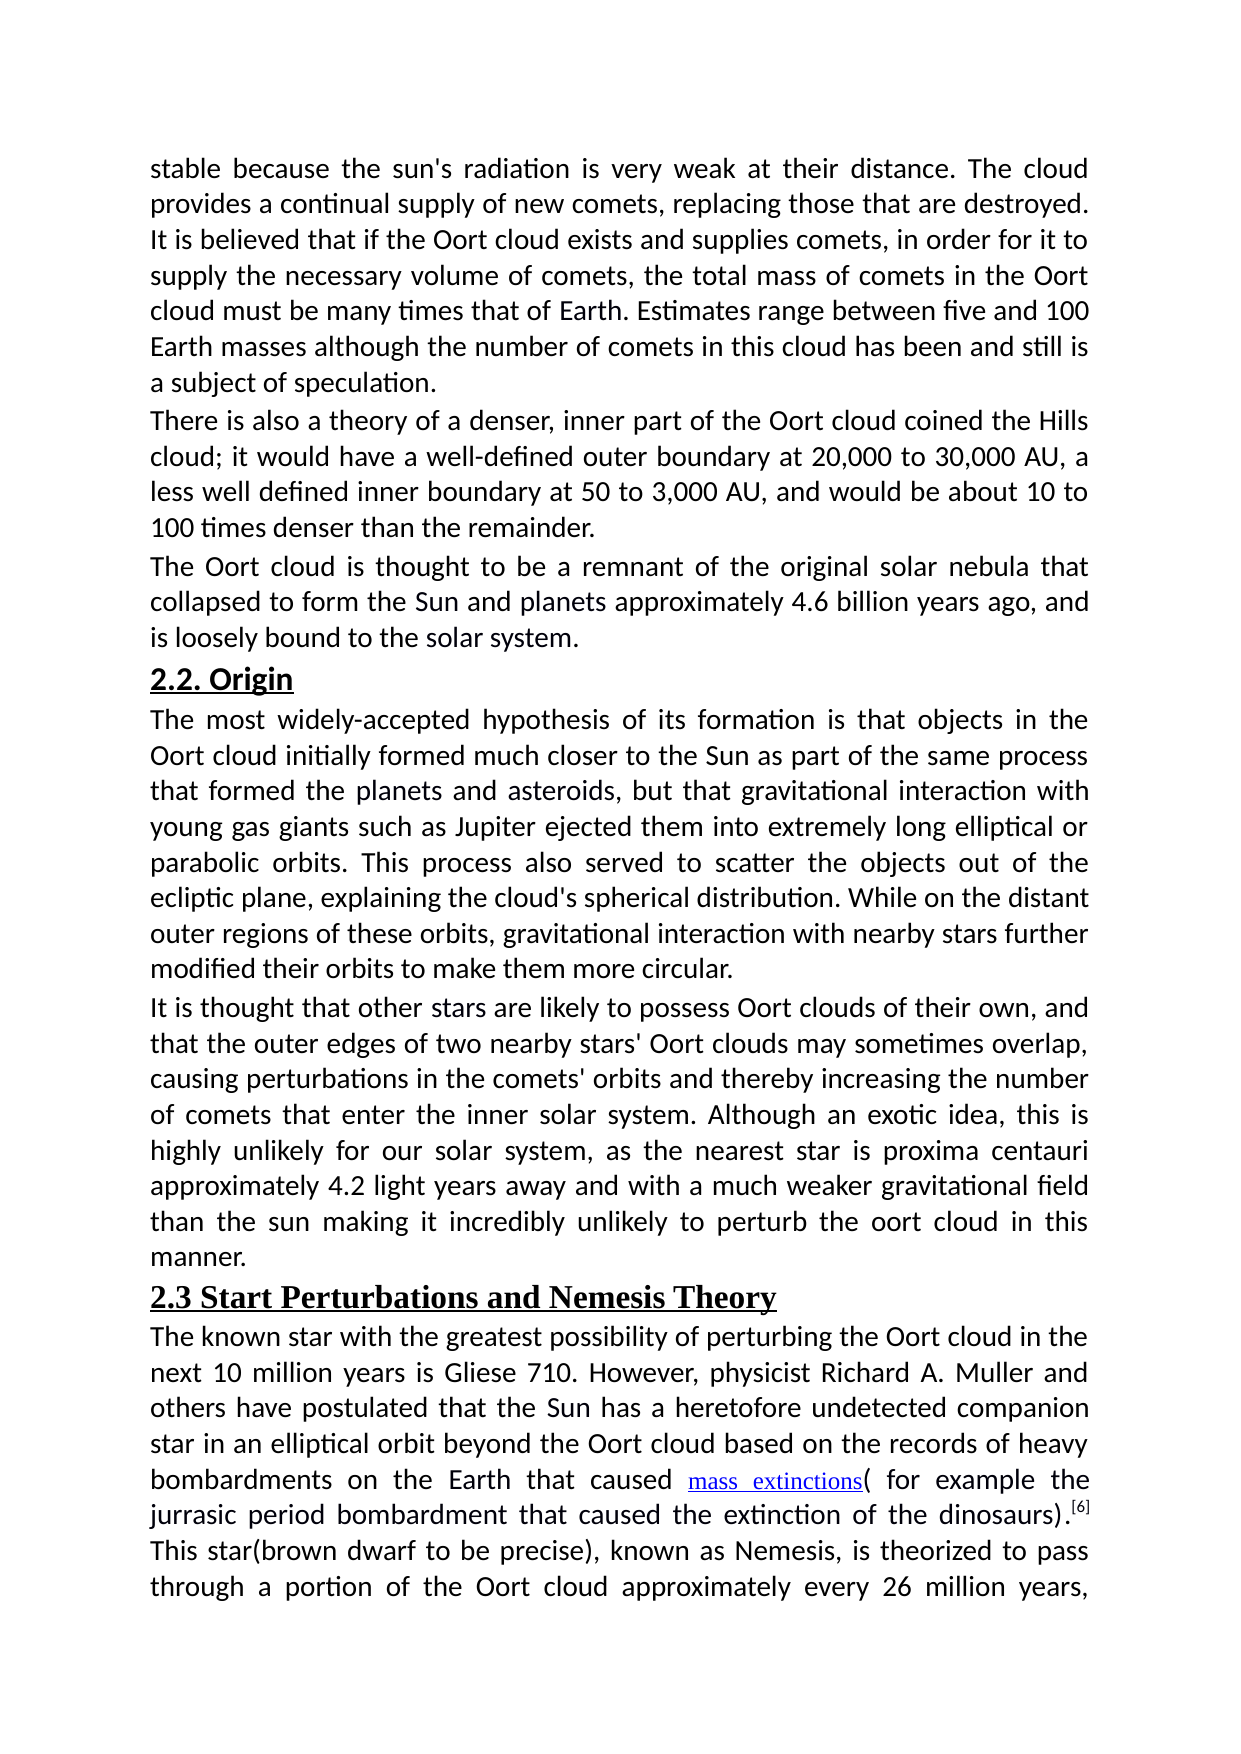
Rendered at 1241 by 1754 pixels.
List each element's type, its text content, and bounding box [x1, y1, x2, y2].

text It is thought that other stars are likely to possess Oort clouds of their own, and that the outer edges of two nearby stars' Oort clouds may sometimes overlap, causing perturbations in the comets' orbits and thereby increasing the number of comets that enter the inner solar system. Although an exotic idea, this is highly unlikely for our solar system, as the nearest star is proxima centauri approximately 4.2 light years away and with a much weaker gravitational field than the sun making it incredibly unlikely to perturb the oort cloud in this manner. [150, 989, 1090, 1274]
text The most widely-accepted hypothesis of its formation is that objects in the Oort cloud initially formed much closer to the Sun as part of the same process that formed the planets and asteroids, but that gravitational interaction with young gas giants such as Jupiter ejected them into extremely long elliptical or parabolic orbits. This process also served to scatter the objects out of the ecliptic plane, explaining the cloud's spherical distribution. While on the distant outer regions of these orbits, gravitational interaction with nearby stars further modified their orbits to make them more circular. [150, 701, 1090, 986]
text 2.2. Origin [150, 657, 1090, 698]
text 2.3 Start Perturbations and Nemesis Theory [150, 1277, 1090, 1315]
text The Oort cloud is thought to be a remnant of the original solar nebula that collapsed to form the Sun and planets approximately 4.6 billion years ago, and is loosely bound to the solar system. [150, 548, 1090, 654]
text There is also a theory of a denser, inner part of the Oort cloud coined the Hills cloud; it would have a well-defined outer boundary at 20,000 to 30,000 AU, a less well defined inner boundary at 50 to 3,000 AU, and would be about 10 to 100 times denser than the remainder. [150, 402, 1090, 545]
text The known star with the greatest possibility of perturbing the Oort cloud in the next 10 million years is Gliese 710. However, physicist Richard A. Muller and others have postulated that the Sun has a heretofore undetected companion star in an elliptical orbit beyond the Oort cloud based on the records of heavy bombardments on the Earth that caused mass extinctions( for example the jurrasic period bombardment that caused the extinction of the dinosaurs).[6] This star(brown dwarf to be precise), known as Nemesis, is theorized to pass through a portion of the Oort cloud approximately every 26 million years, [150, 1318, 1090, 1603]
text stable because the sun's radiation is very weak at their distance. The cloud provides a continual supply of new comets, replacing those that are destroyed. It is believed that if the Oort cloud exists and supplies comets, in order for it to supply the necessary volume of comets, the total mass of comets in the Oort cloud must be many times that of Earth. Estimates range between five and 100 Earth masses although the number of comets in this cloud has been and still is a subject of speculation. [150, 150, 1090, 399]
